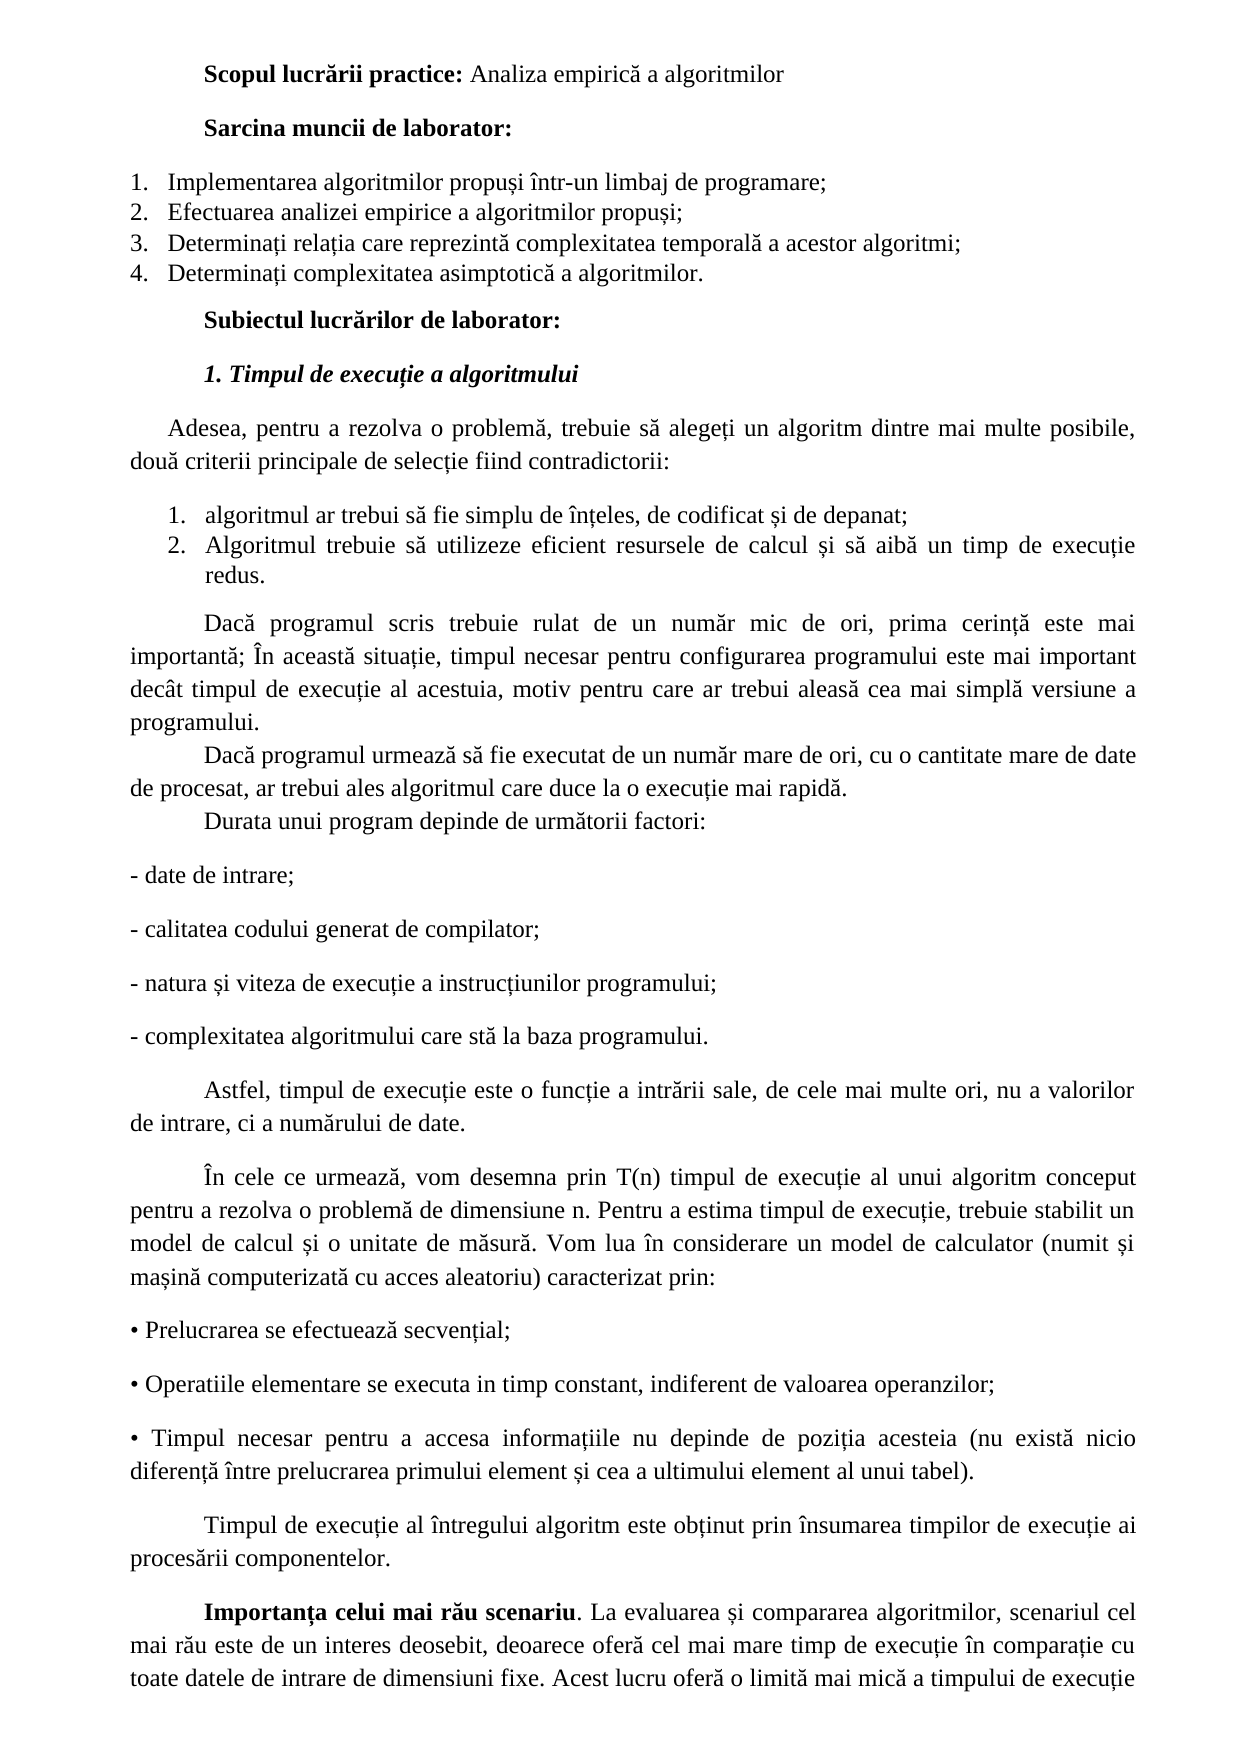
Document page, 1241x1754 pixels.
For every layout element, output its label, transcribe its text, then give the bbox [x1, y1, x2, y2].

text - natura și viteza de execuție a instrucțiunilor programului; [130, 968, 1137, 996]
text • Timpul necesar pentru a accesa informațiile nu depinde de poziția acesteia (nu există nicio diferență între prelucrarea primului element și cea a ultimului element al unui tabel). [130, 1423, 1137, 1485]
list Algoritmul trebuie să utilizeze eficient resursele de calcul și să aibă un timp de execuție redus. [167, 530, 1137, 589]
text - complexitatea algoritmului care stă la baza programului. [130, 1021, 1137, 1050]
text Sarcina muncii de laborator: [204, 113, 1137, 142]
text Importanța celui mai rău scenariu. La evaluarea și compararea algoritmilor, scenariul cel mai rău este de un interes deosebit, deoarece oferă cel mai mare timp de execuție în comparație cu toate datele de intrare de dimensiuni fixe. Acest lucru oferă o limită mai mică a timpului de execuție [130, 1597, 1137, 1692]
list algoritmul ar trebui să fie simplu de înțeles, de codificat și de depanat; [167, 500, 1137, 528]
text - calitatea codului generat de compilator; [130, 914, 1137, 942]
list Implementarea algoritmilor propuși într-un limbaj de programare; [130, 167, 1137, 196]
text Durata unui program depinde de următorii factori: [130, 806, 1137, 835]
text Scopul lucrării practice: Analiza empirică a algoritmilor [204, 59, 1137, 88]
text Dacă programul urmează să fie executat de un număr mare de ori, cu o cantitate mare de date de procesat, ar trebui ales algoritmul care duce la o execuție mai rapidă. [130, 740, 1137, 802]
text Dacă programul scris trebuie rulat de un număr mic de ori, prima cerință este mai importantă; În această situație, timpul necesar pentru configurarea programului este mai important decât timpul de execuție al acestuia, motiv pentru care ar trebui aleasă cea mai simplă versiune a programului. [130, 608, 1137, 736]
text Subiectul lucrărilor de laborator: [204, 305, 1137, 334]
text 1. Timpul de execuție a algoritmului [130, 359, 1101, 388]
list Determinați complexitatea asimptotică a algoritmilor. [130, 258, 1137, 287]
list Efectuarea analizei empirice a algoritmilor propuși; [130, 197, 1137, 226]
text În cele ce urmează, vom desemna prin T(n) timpul de execuție al unui algoritm conceput pentru a rezolva o problemă de dimensiune n. Pentru a estima timpul de execuție, trebuie stabilit un model de calcul și o unitate de măsură. Vom lua în considerare un model de calculator (numit și mașină computerizată cu acces aleatoriu) caracterizat prin: [130, 1162, 1137, 1290]
text • Operatiile elementare se executa in timp constant, indiferent de valoarea operanzilor; [130, 1369, 1137, 1398]
text - date de intrare; [130, 860, 1137, 889]
list Determinați relația care reprezintă complexitatea temporală a acestor algoritmi; [130, 228, 1137, 256]
text Timpul de execuție al întregului algoritm este obținut prin însumarea timpilor de execuție ai procesării componentelor. [130, 1510, 1137, 1572]
text Adesea, pentru a rezolva o problemă, trebuie să alegeți un algoritm dintre mai multe posibile, două criterii principale de selecție fiind contradictorii: [130, 413, 1137, 474]
text Astfel, timpul de execuție este o funcție a intrării sale, de cele mai multe ori, nu a valorilor de intrare, ci a numărului de date. [130, 1075, 1137, 1137]
text • Prelucrarea se efectuează secvențial; [130, 1315, 1137, 1344]
